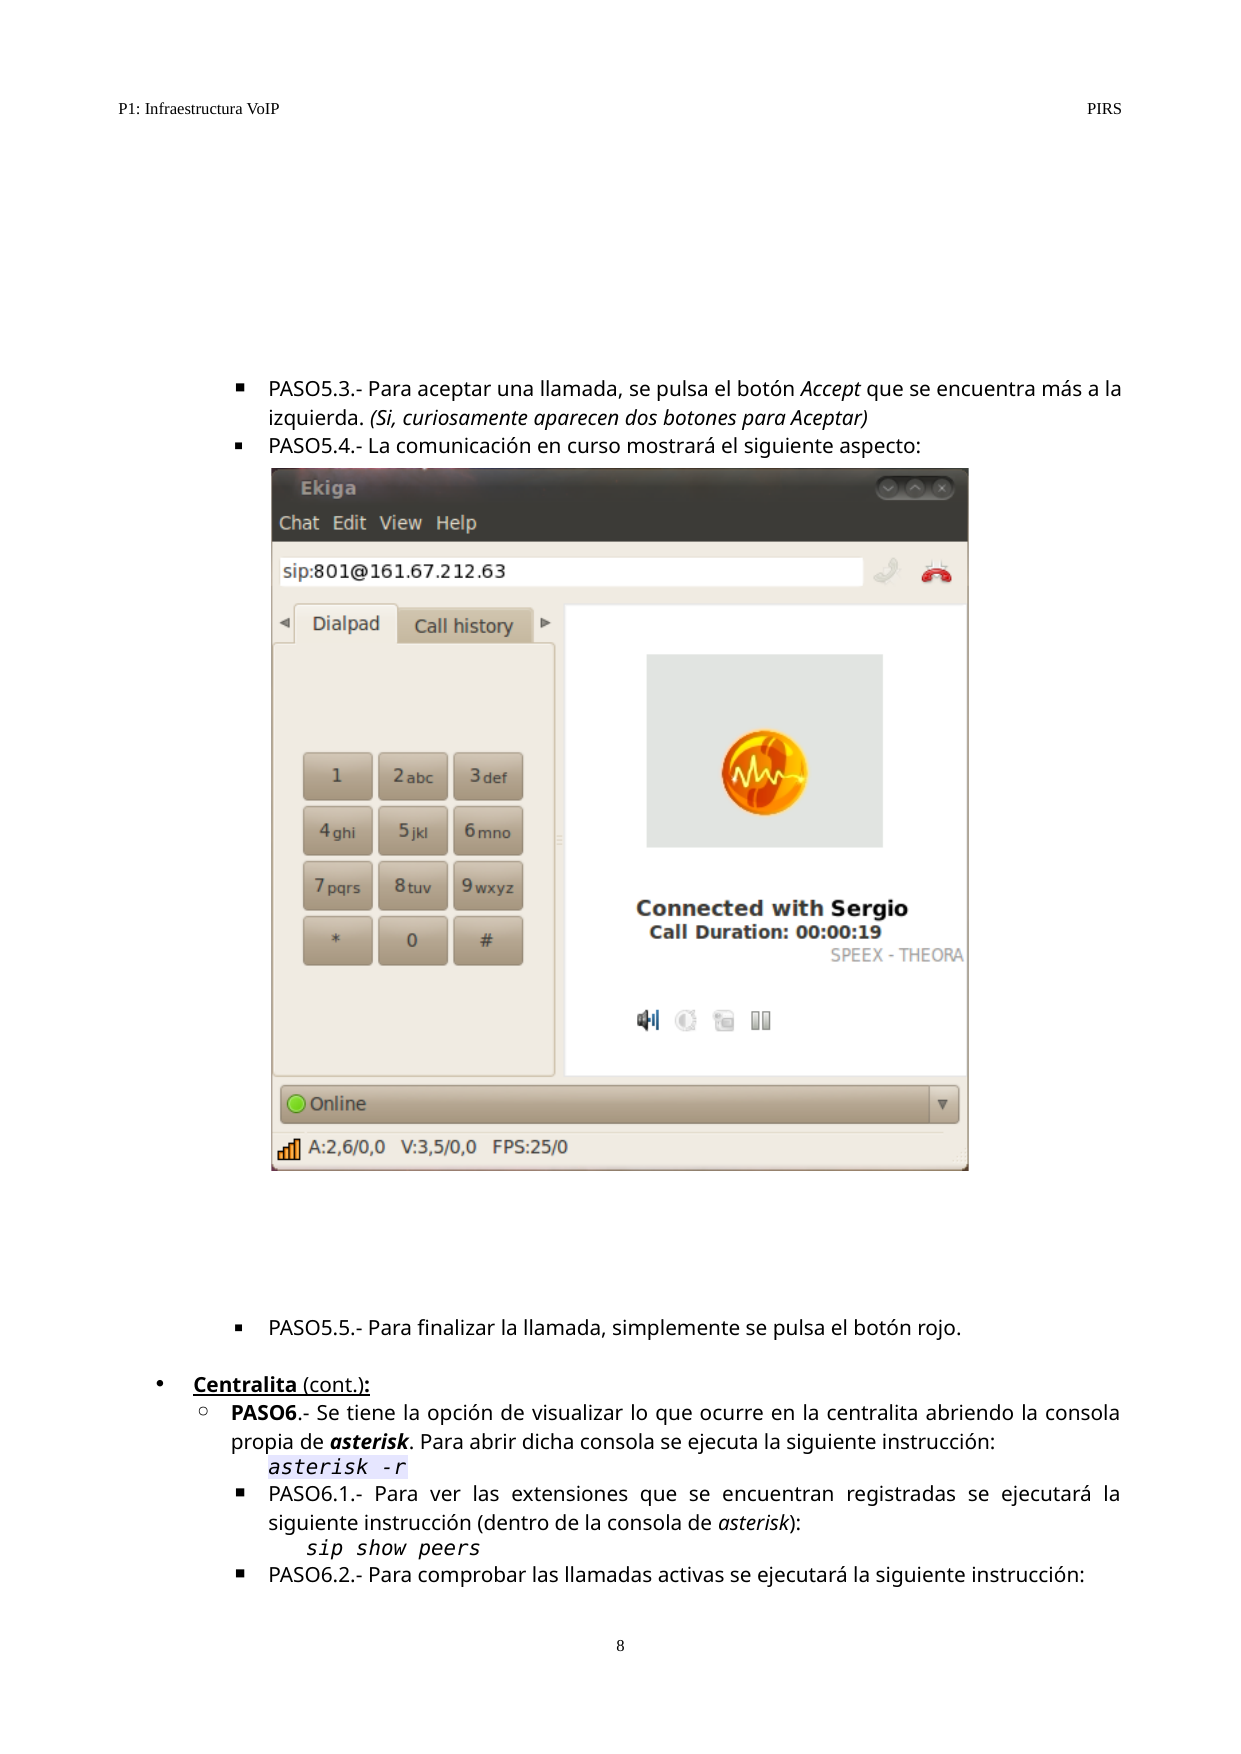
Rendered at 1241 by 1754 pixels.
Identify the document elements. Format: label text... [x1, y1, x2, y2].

list PASO5.4.- La comunicación en curso mostrará el siguiente aspecto: [231, 431, 1122, 460]
picture [271, 468, 969, 1171]
list asterisk -r [231, 1455, 1122, 1479]
list sip show peers [268, 1536, 1122, 1561]
list Centralita (cont.): [156, 1370, 1122, 1398]
list PASO6.2.- Para comprobar las llamadas activas se ejecutará la siguiente instrucción: [231, 1561, 1122, 1589]
list PASO6.- Se tiene la opción de visualizar lo que ocurre en la centralita abriendo la consola propia de asterisk. Para abrir dicha consola se ejecuta la siguiente instrucción: [193, 1398, 1122, 1455]
list PASO6.1.- Para ver las extensiones que se encuentran registradas se ejecutará la siguiente instrucción (dentro de la consola de asterisk): [231, 1479, 1122, 1536]
list PASO5.5.- Para finalizar la llamada, simplemente se pulsa el botón rojo. [231, 1313, 1122, 1341]
list PASO5.3.- Para aceptar una llamada, se pulsa el botón Accept que se encuentra más a la izquierda. (Si, curiosamente aparecen dos botones para Aceptar) [231, 374, 1122, 431]
